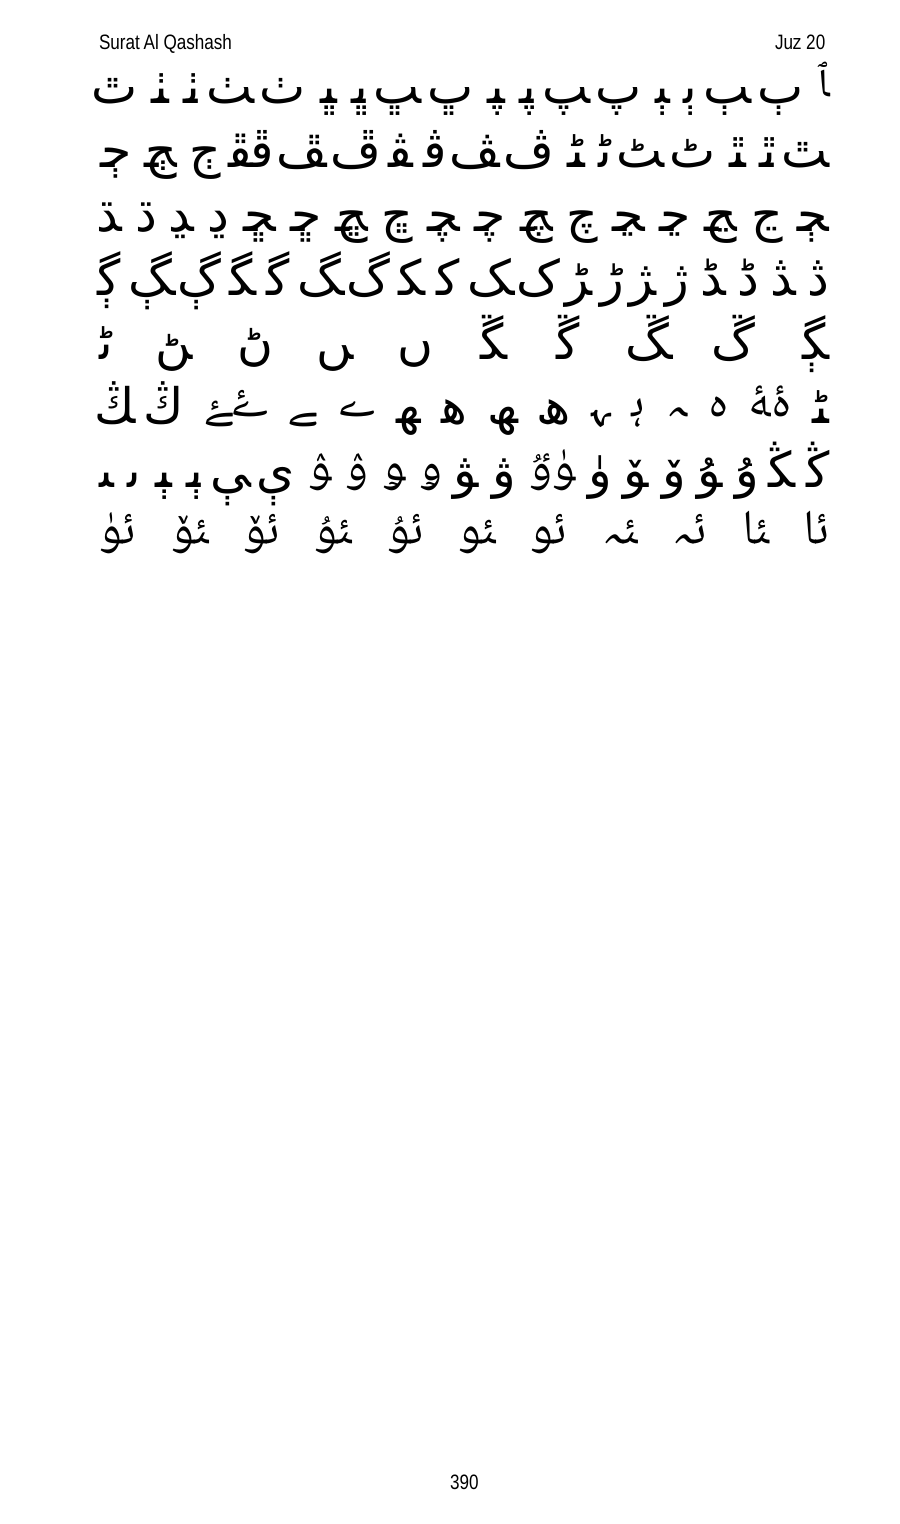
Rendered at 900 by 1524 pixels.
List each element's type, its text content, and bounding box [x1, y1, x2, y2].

text ﯕ ﯖ ﯗ ﯘ ﯙ ﯚ ﯛ ﯜﯝ ﯞ ﯟ ﯠ ﯡ ﯢ ﯣ ﯤ ﯥ ﯦ ﯧ ﯨ ﯩ ﯪ ﯫ ﯬ ﯭ ﯮ ﯯ ﯰ ﯱ ﯲ ﯳ ﯴ [99, 443, 829, 571]
text ﭑ ﭒ ﭓ ﭔ ﭕ ﭖ ﭗ ﭘ ﭙ ﭚ ﭛ ﭜ ﭝ ﭞ ﭟ ﭠ ﭡ ﭢ ﭣ ﭤ ﭥ ﭦ ﭧ ﭨ ﭩ ﭪ ﭫ ﭬ ﭭ ﭮ ﭯ ﭰﭱ ﭲ ﭳ ﭴ ﭵ ﭶ ﭷ ﭸ ﭹ ﭺ ﭻ ﭼ ﭽ ﭾ ﭿ ﮀ ﮁ ﮂ ﮃ ﮄ ﮅ ﮆ ﮇ ﮈ ﮉ ﮊ ﮋ ﮌ ﮍ ﮎ ﮏ ﮐ ﮑ ﮒ ﮓ ﮔ ﮕ ﮖ ﮗ ﮘ ﮙ ﮚ ﮛ ﮜ ﮝ ﮞ ﮟ ﮠ ﮡ ﮢ [99, 60, 829, 379]
text ﮣ ﮤﮥ ﮦ ﮧ ﮨ ﮩ ﮪ ﮫ ﮬ ﮭ ﮮ ﮯ ﮰﮱ ﯓ ﯔ [99, 379, 829, 443]
